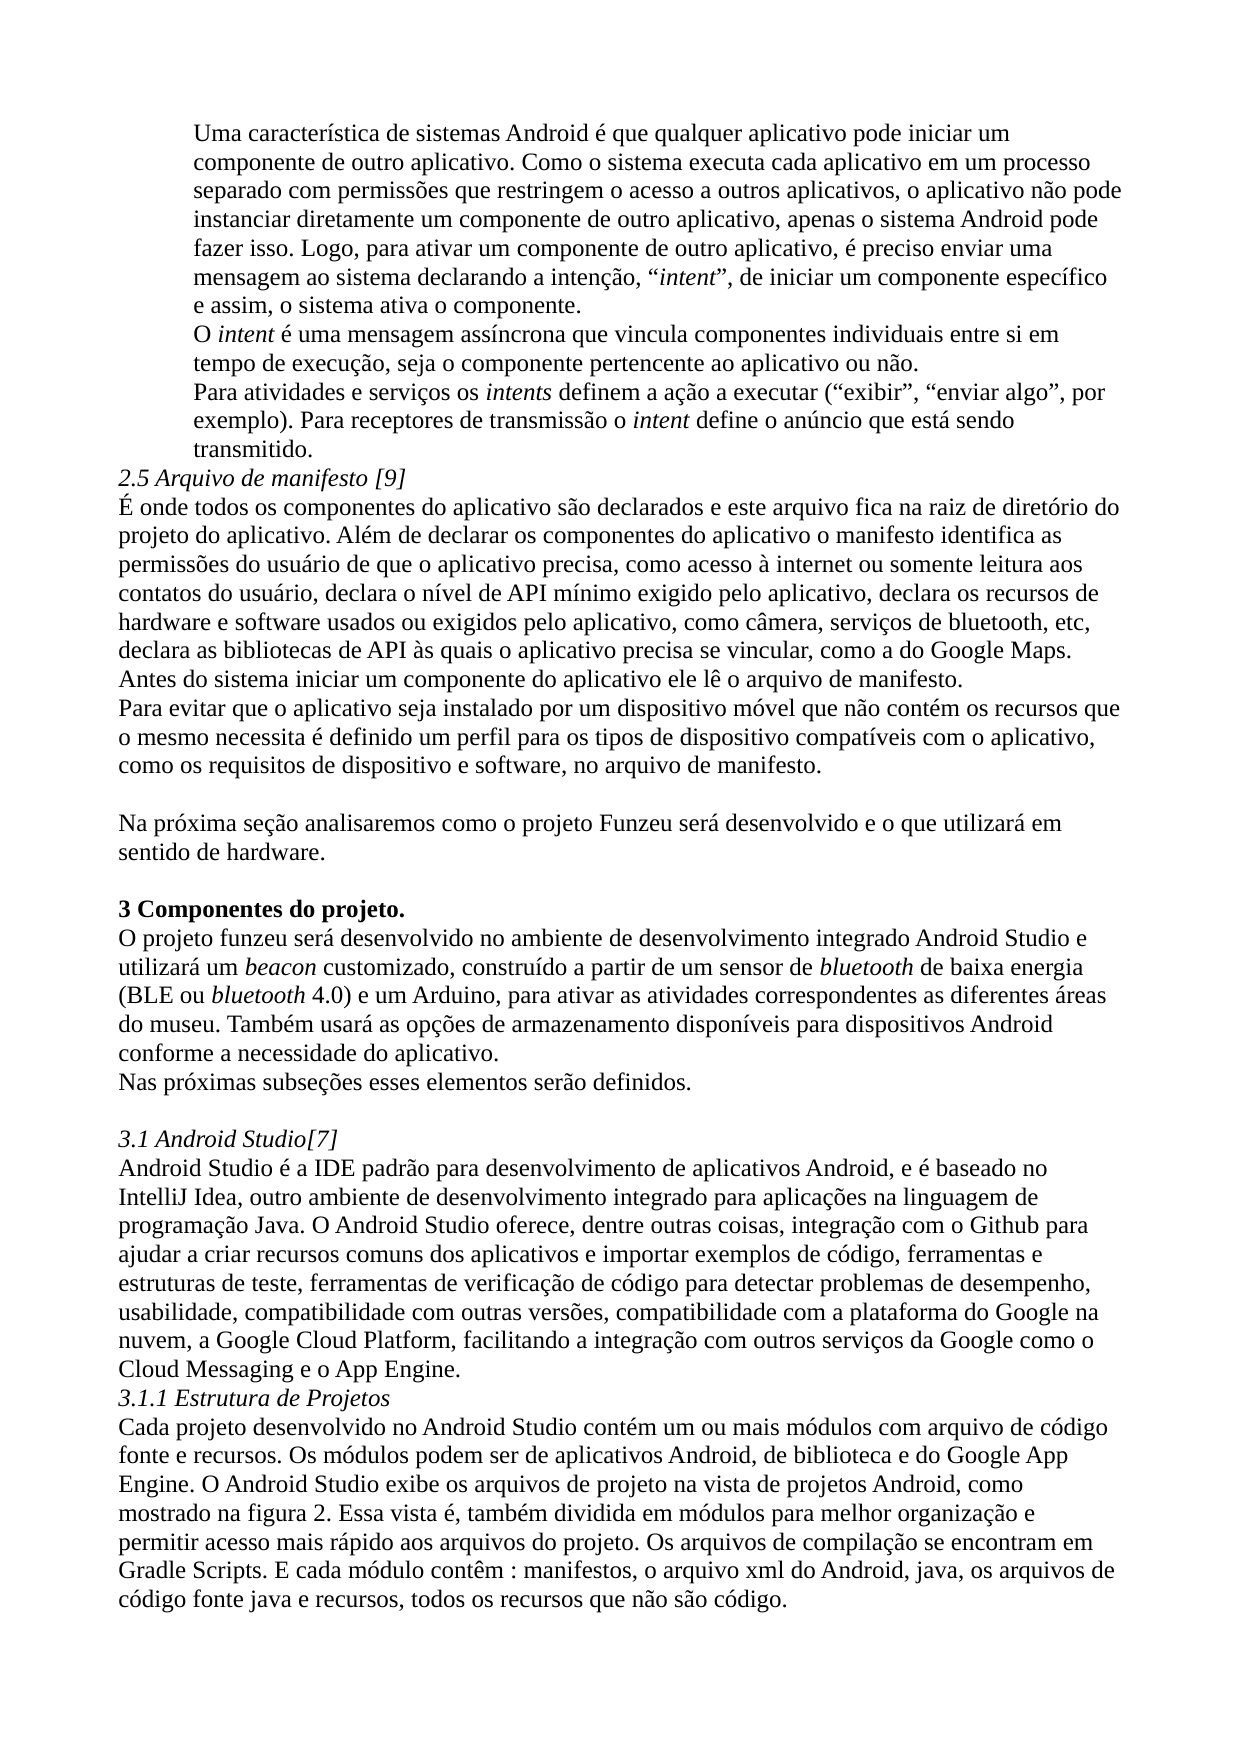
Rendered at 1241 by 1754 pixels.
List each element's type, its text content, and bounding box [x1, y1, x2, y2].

text O projeto funzeu será desenvolvido no ambiente de desenvolvimento integrado Android Studio e utilizará um beacon customizado, construído a partir de um sensor de bluetooth de baixa energia (BLE ou bluetooth 4.0) e um Arduino, para ativar as atividades correspondentes as diferentes áreas do museu. Também usará as opções de armazenamento disponíveis para dispositivos Android conforme a necessidade do aplicativo. [118, 923, 1122, 1067]
text É onde todos os componentes do aplicativo são declarados e este arquivo fica na raiz de diretório do projeto do aplicativo. Além de declarar os componentes do aplicativo o manifesto identifica as permissões do usuário de que o aplicativo precisa, como acesso à internet ou somente leitura aos contatos do usuário, declara o nível de API mínimo exigido pelo aplicativo, declara os recursos de hardware e software usados ou exigidos pelo aplicativo, como câmera, serviços de bluetooth, etc, declara as bibliotecas de API às quais o aplicativo precisa se vincular, como a do Google Maps. [118, 492, 1122, 664]
text Para evitar que o aplicativo seja instalado por um dispositivo móvel que não contém os recursos que o mesmo necessita é definido um perfil para os tipos de dispositivo compatíveis com o aplicativo, como os requisitos de dispositivo e software, no arquivo de manifesto. [118, 693, 1122, 779]
list Para atividades e serviços os intents definem a ação a executar (“exibir”, “enviar algo”, por exemplo). Para receptores de transmissão o intent define o anúncio que está sendo transmitido. [156, 377, 1122, 463]
text Na próxima seção analisaremos como o projeto Funzeu será desenvolvido e o que utilizará em sentido de hardware. [118, 808, 1122, 866]
list O intent é uma mensagem assíncrona que vincula componentes individuais entre si em tempo de execução, seja o componente pertencente ao aplicativo ou não. [156, 319, 1122, 377]
text 3 Componentes do projeto. [118, 894, 1122, 923]
text 2.5 Arquivo de manifesto [9] [118, 463, 1122, 492]
text Cada projeto desenvolvido no Android Studio contém um ou mais módulos com arquivo de código fonte e recursos. Os módulos podem ser de aplicativos Android, de biblioteca e do Google App Engine. O Android Studio exibe os arquivos de projeto na vista de projetos Android, como mostrado na figura 2. Essa vista é, também dividida em módulos para melhor organização e permitir acesso mais rápido aos arquivos do projeto. Os arquivos de compilação se encontram em Gradle Scripts. E cada módulo contêm : manifestos, o arquivo xml do Android, java, os arquivos de código fonte java e recursos, todos os recursos que não são código. [118, 1412, 1122, 1613]
text Android Studio é a IDE padrão para desenvolvimento de aplicativos Android, e é baseado no IntelliJ Idea, outro ambiente de desenvolvimento integrado para aplicações na linguagem de programação Java. O Android Studio oferece, dentre outras coisas, integração com o Github para ajudar a criar recursos comuns dos aplicativos e importar exemplos de código, ferramentas e estruturas de teste, ferramentas de verificação de código para detectar problemas de desempenho, usabilidade, compatibilidade com outras versões, compatibilidade com a plataforma do Google na nuvem, a Google Cloud Platform, facilitando a integração com outros serviços da Google como o Cloud Messaging e o App Engine. [118, 1153, 1122, 1383]
text Nas próximas subseções esses elementos serão definidos. [118, 1067, 1122, 1096]
text Antes do sistema iniciar um componente do aplicativo ele lê o arquivo de manifesto. [118, 664, 1122, 693]
list Uma característica de sistemas Android é que qualquer aplicativo pode iniciar um componente de outro aplicativo. Como o sistema executa cada aplicativo em um processo separado com permissões que restringem o acesso a outros aplicativos, o aplicativo não pode instanciar diretamente um componente de outro aplicativo, apenas o sistema Android pode fazer isso. Logo, para ativar um componente de outro aplicativo, é preciso enviar uma mensagem ao sistema declarando a intenção, “intent”, de iniciar um componente específico e assim, o sistema ativa o componente. [156, 118, 1122, 319]
text 3.1 Android Studio[7] [118, 1124, 1122, 1153]
text 3.1.1 Estrutura de Projetos [118, 1383, 1122, 1412]
